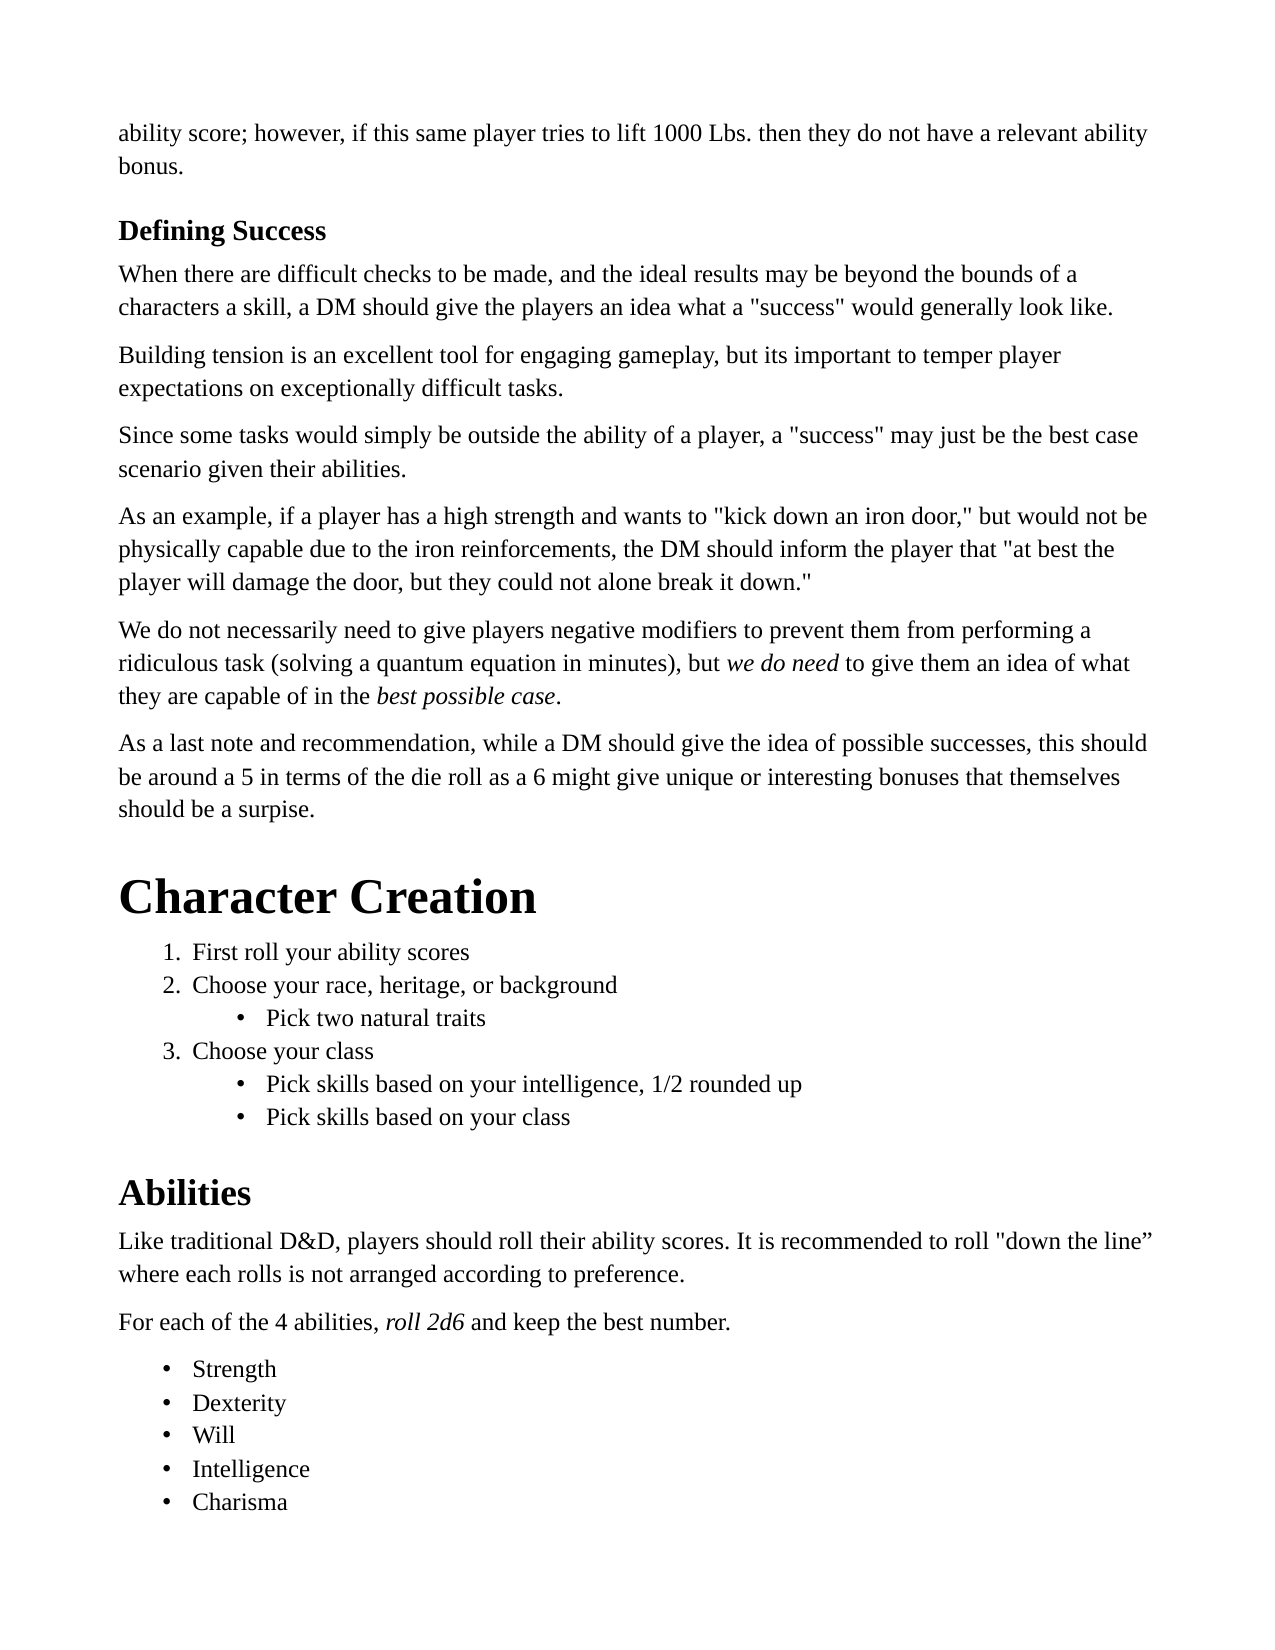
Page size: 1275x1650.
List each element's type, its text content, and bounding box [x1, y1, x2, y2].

text As an example, if a player has a high strength and wants to "kick down an iron door," but would not be physically capable due to the iron reinforcements, the DM should inform the player that "at best the player will damage the door, but they could not alone break it down." [118, 501, 1157, 596]
text Like traditional D&D, players should roll their ability scores. It is recommended to roll "down the line” where each rolls is not arranged according to preference. [118, 1226, 1157, 1288]
text When there are difficult checks to be made, and the ideal results may be beyond the bounds of a characters a skill, a DM should give the players an idea what a "success" would generally look like. [118, 259, 1157, 321]
list Strength [162, 1354, 1157, 1383]
list First roll your ability scores [162, 937, 1157, 966]
list Dexterity [162, 1388, 1157, 1416]
text Since some tasks would simply be outside the ability of a player, a "success" may just be the best case scenario given their abilities. [118, 421, 1157, 482]
text ability score; however, if this same player tries to lift 1000 Lbs. then they do not have a relevant ability bonus. [118, 118, 1157, 180]
text For each of the 4 abilities, roll 2d6 and keep the best number. [118, 1307, 1157, 1336]
list Choose your race, heritage, or background [162, 970, 1157, 999]
text We do not necessarily need to give players negative modifiers to prevent them from performing a ridiculous task (solving a quantum equation in minutes), but we do need to give them an idea of what they are capable of in the best possible case. [118, 615, 1157, 710]
text Building tension is an excellent tool for engaging gameplay, but its important to temper player expectations on exceptionally difficult tasks. [118, 340, 1157, 402]
list Pick skills based on your class [236, 1102, 1157, 1131]
list Choose your class [162, 1036, 1157, 1065]
list Pick two natural traits [236, 1003, 1157, 1032]
subtitle Defining Success [118, 213, 1157, 247]
text As a last note and recommendation, while a DM should give the idea of possible successes, this should be around a 5 in terms of the die roll as a 6 might give unique or interesting bonuses that themselves should be a surpise. [118, 728, 1157, 823]
subtitle Character Creation [118, 867, 1157, 925]
list Pick skills based on your intelligence, 1/2 rounded up [236, 1069, 1157, 1098]
list Intelligence [162, 1454, 1157, 1482]
list Will [162, 1421, 1157, 1449]
list Charisma [162, 1487, 1157, 1515]
subtitle Abilities [118, 1171, 1157, 1214]
